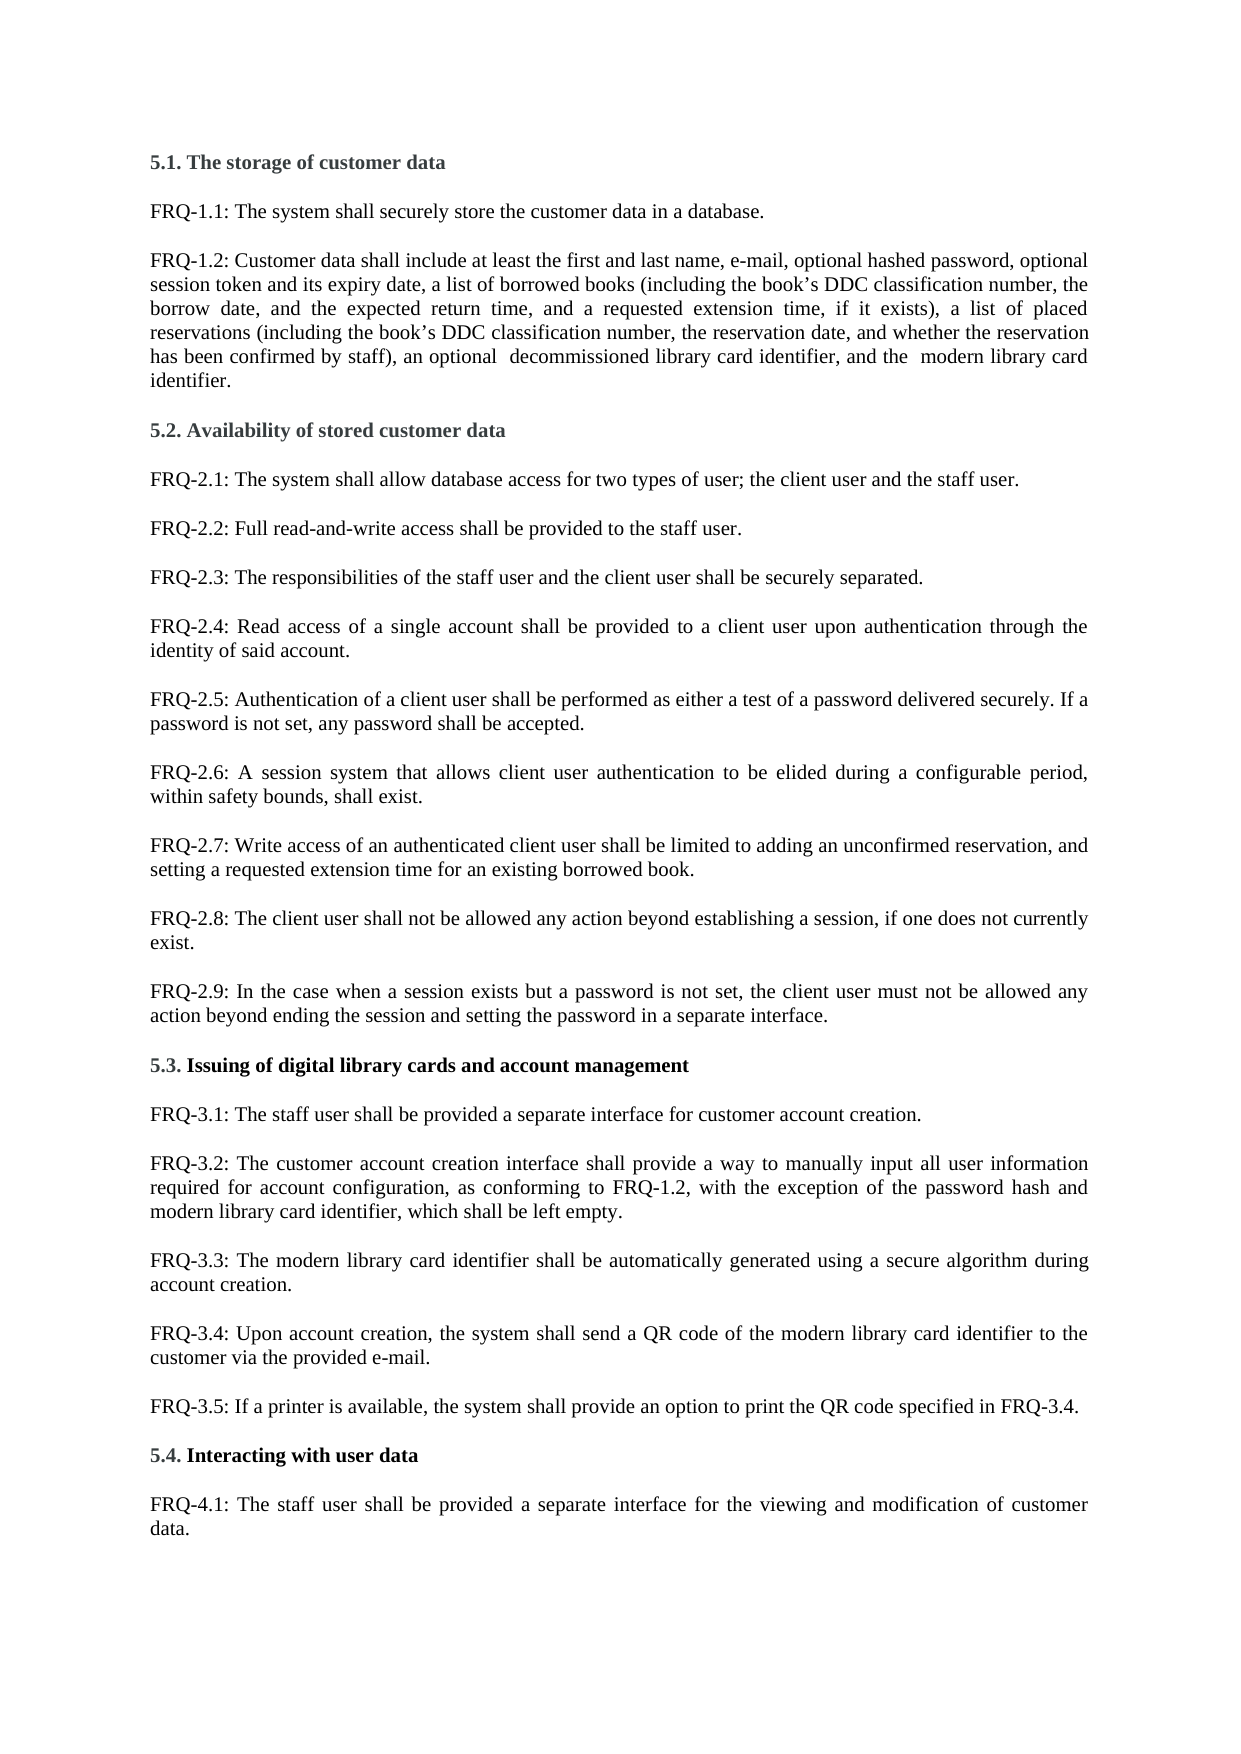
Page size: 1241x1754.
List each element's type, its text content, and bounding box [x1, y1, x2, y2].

text FRQ-2.1: The system shall allow database access for two types of user; the client user and the staff user. [150, 467, 1090, 491]
text FRQ-2.6: A session system that allows client user authentication to be elided during a configurable period, within safety bounds, shall exist. [150, 760, 1090, 808]
text FRQ-2.7: Write access of an authenticated client user shall be limited to adding an unconfirmed reservation, and setting a requested extension time for an existing borrowed book. [150, 833, 1090, 881]
text 5.4. Interacting with user data [150, 1443, 1090, 1467]
text FRQ-2.2: Full read-and-write access shall be provided to the staff user. [150, 516, 1090, 540]
text FRQ-4.1: The staff user shall be provided a separate interface for the viewing and modification of customer data. [150, 1492, 1090, 1540]
text 5.3. Issuing of digital library cards and account management [150, 1052, 1090, 1077]
text 5.2. Availability of stored customer data [150, 417, 1090, 442]
text FRQ-3.2: The customer account creation interface shall provide a way to manually input all user information required for account configuration, as conforming to FRQ-1.2, with the exception of the password hash and modern library card identifier, which shall be left empty. [150, 1151, 1090, 1223]
text FRQ-2.3: The responsibilities of the staff user and the client user shall be securely separated. [150, 565, 1090, 589]
text FRQ-1.2: Customer data shall include at least the first and last name, e-mail, optional hashed password, optional session token and its expiry date, a list of borrowed books (including the book’s DDC classification number, the borrow date, and the expected return time, and a requested extension time, if it exists), a list of placed reservations (including the book’s DDC classification number, the reservation date, and whether the reservation has been confirmed by staff), an optional decommissioned library card identifier, and the modern library card identifier. [150, 248, 1090, 392]
text FRQ-1.1: The system shall securely store the customer data in a database. [150, 199, 1090, 223]
text FRQ-3.5: If a printer is available, the system shall provide an option to print the QR code specified in FRQ-3.4. [150, 1394, 1090, 1418]
text FRQ-2.5: Authentication of a client user shall be performed as either a test of a password delivered securely. If a password is not set, any password shall be accepted. [150, 687, 1090, 735]
text 5.1. The storage of customer data [150, 150, 1090, 174]
text FRQ-2.4: Read access of a single account shall be provided to a client user upon authentication through the identity of said account. [150, 614, 1090, 662]
text FRQ-3.1: The staff user shall be provided a separate interface for customer account creation. [150, 1102, 1090, 1126]
text FRQ-3.3: The modern library card identifier shall be automatically generated using a secure algorithm during account creation. [150, 1248, 1090, 1296]
text FRQ-3.4: Upon account creation, the system shall send a QR code of the modern library card identifier to the customer via the provided e-mail. [150, 1321, 1090, 1369]
text FRQ-2.9: In the case when a session exists but a password is not set, the client user must not be allowed any action beyond ending the session and setting the password in a separate interface. [150, 979, 1090, 1027]
text FRQ-2.8: The client user shall not be allowed any action beyond establishing a session, if one does not currently exist. [150, 906, 1090, 954]
